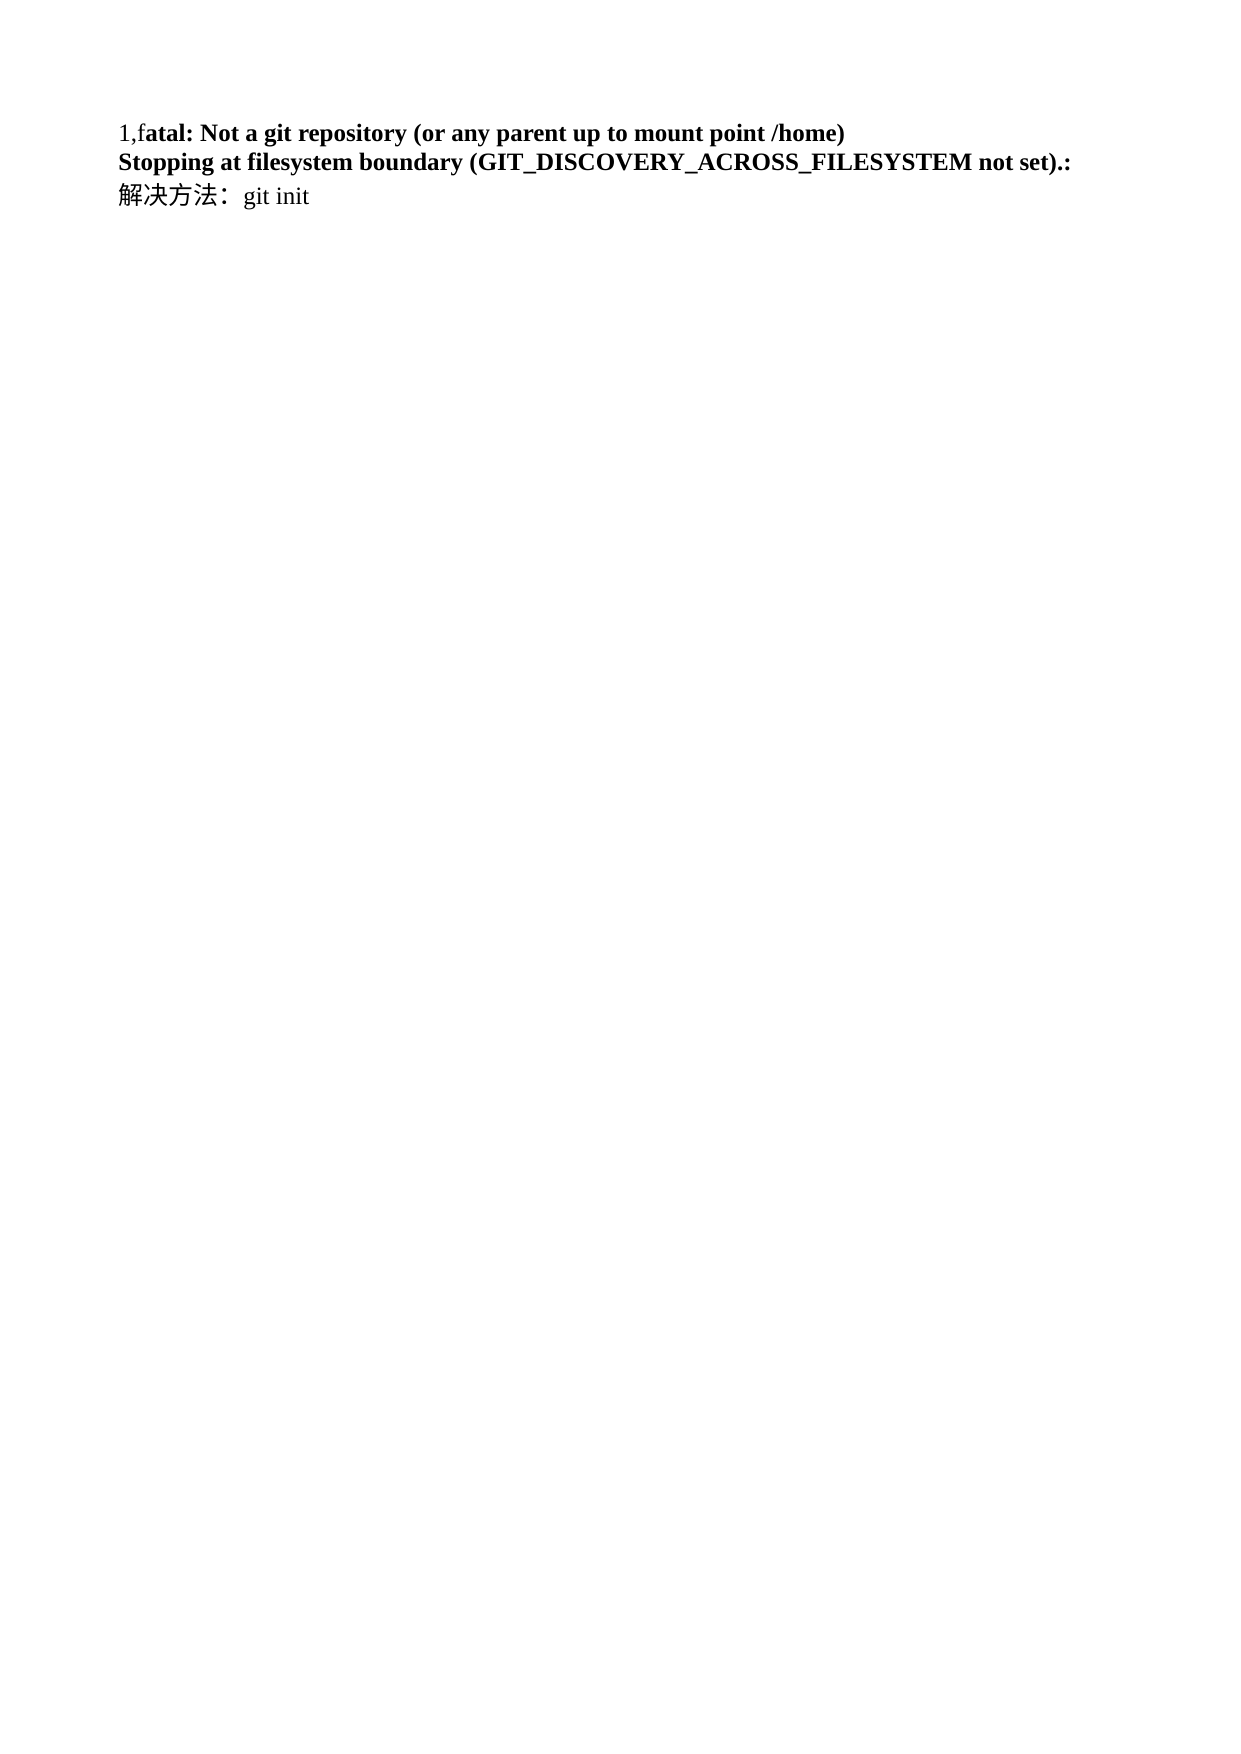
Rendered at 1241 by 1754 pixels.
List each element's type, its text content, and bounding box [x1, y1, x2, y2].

text 解决方法：git init [118, 176, 1122, 212]
text Stopping at filesystem boundary (GIT_DISCOVERY_ACROSS_FILESYSTEM not set).: [118, 147, 1122, 176]
text 1,fatal: Not a git repository (or any parent up to mount point /home) [118, 118, 1122, 147]
